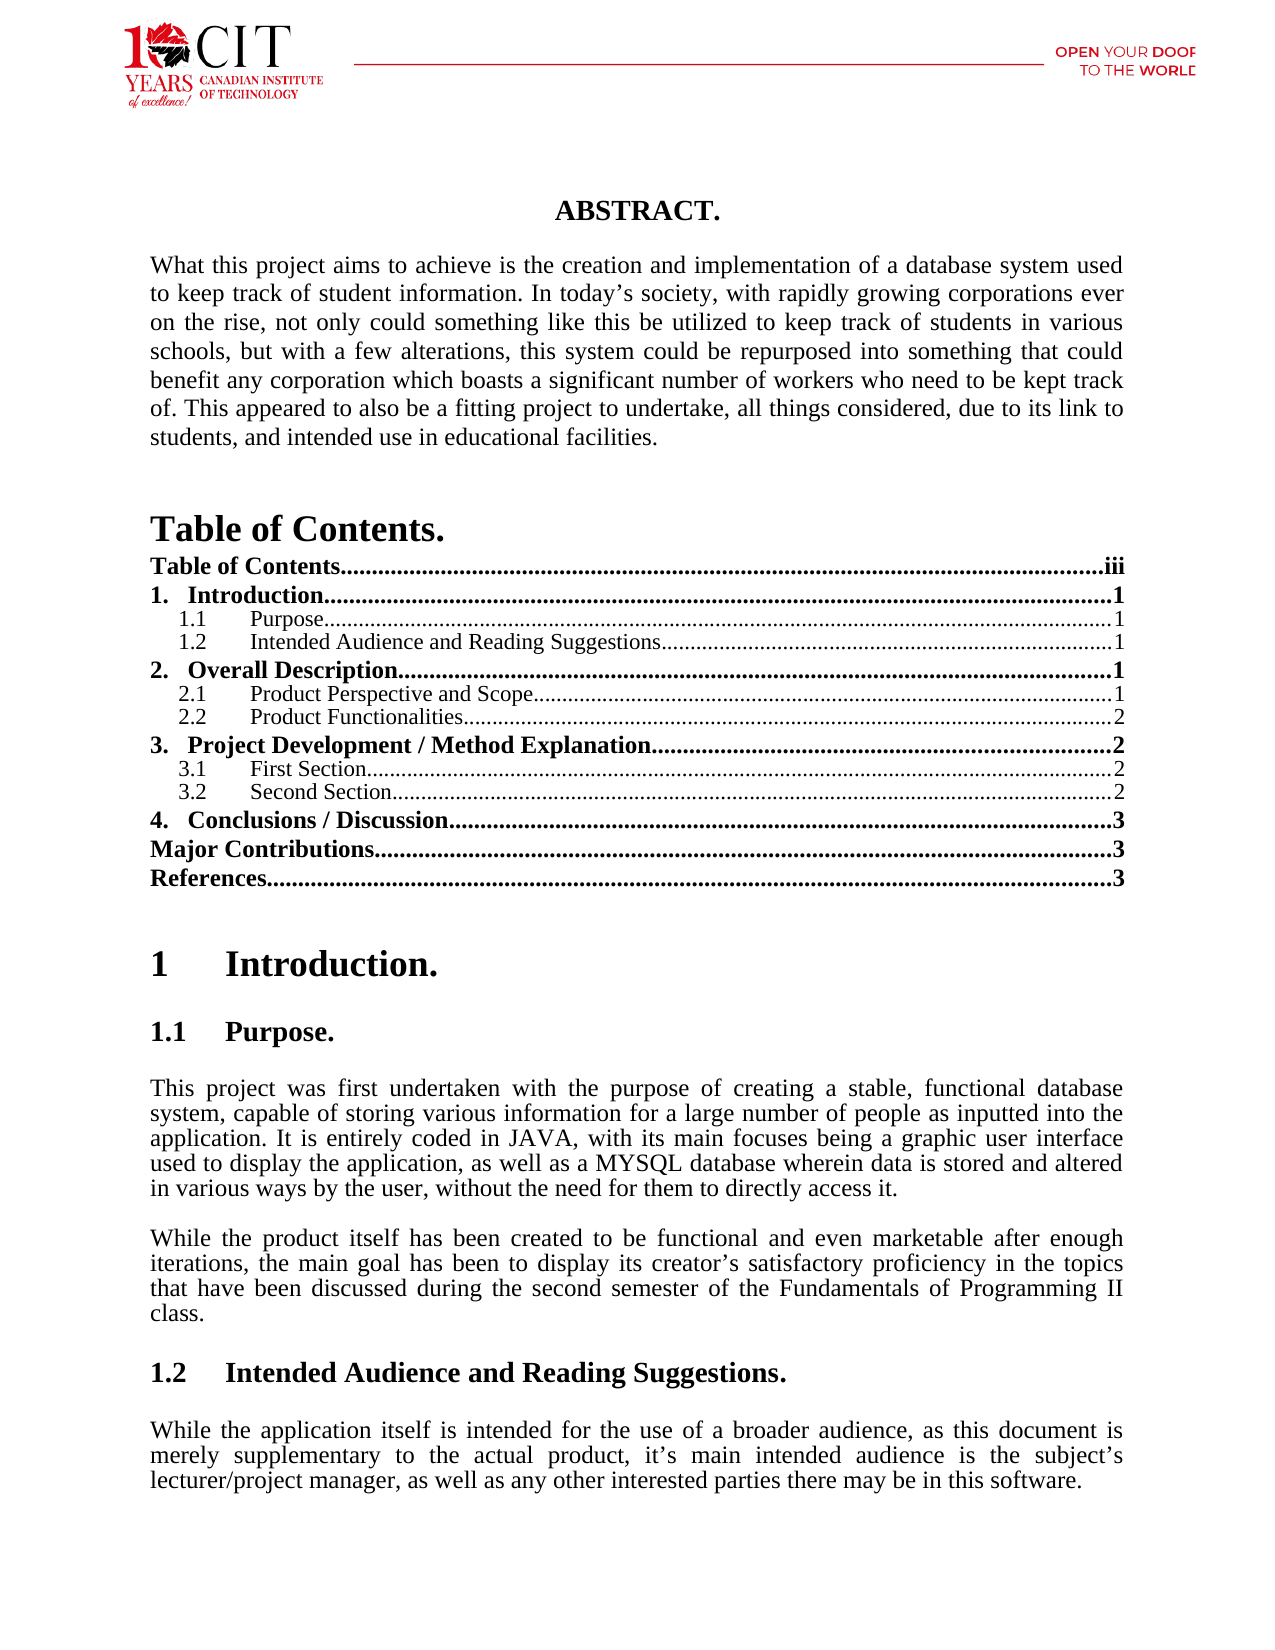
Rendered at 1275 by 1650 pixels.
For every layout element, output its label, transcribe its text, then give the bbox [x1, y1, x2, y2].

text While the product itself has been created to be functional and even marketable after enough iterations, the main goal has been to display its creator’s satisfactory proficiency in the topics that have been discussed during the second semester of the Fundamentals of Programming II class. [150, 1226, 1125, 1326]
subtitle Introduction. [150, 941, 1125, 984]
text References 3 [150, 868, 1125, 891]
text 4. Conclusions / Discussion 3 [150, 810, 1125, 833]
text 1.1 Purpose 1 [178, 608, 1125, 631]
text Table of Contents iii [150, 556, 1125, 579]
text This project was first undertaken with the purpose of creating a stable, functional database system, capable of storing various information for a large number of people as inputted into the application. It is entirely coded in JAVA, with its main focuses being a graphic user interface used to display the application, as well as a MYSQL database wherein data is stored and altered in various ways by the user, without the need for them to directly access it. [150, 1076, 1125, 1201]
text Major Contributions 3 [150, 839, 1125, 862]
text 2. Overall Description 1 [150, 660, 1125, 683]
text 3.2 Second Section 2 [178, 781, 1125, 804]
title Table of Contents. [150, 507, 1125, 550]
text 1. Introduction 1 [150, 585, 1125, 608]
text 3.1 First Section 2 [178, 758, 1125, 781]
text 2.2 Product Functionalities 2 [178, 706, 1125, 729]
picture [298, 17, 1200, 111]
text ABSTRACT. [150, 193, 1125, 227]
title What this project aims to achieve is the creation and implementation of a database system used to keep track of student information. In today’s society, with rapidly growing corporations ever on the rise, not only could something like this be utilized to keep track of students in various schools, but with a few alterations, this system could be repurposed into something that could benefit any corporation which boasts a significant number of workers who need to be kept track of. This appeared to also be a fitting project to undertake, all things considered, due to its link to students, and intended use in educational facilities. [150, 250, 1125, 451]
text 3. Project Development / Method Explanation 2 [150, 735, 1125, 758]
text While the application itself is intended for the use of a broader audience, as this document is merely supplementary to the actual product, it’s main intended audience is the subject’s lecturer/project manager, as well as any other interested parties there may be in this software. [150, 1418, 1125, 1493]
subtitle Intended Audience and Reading Suggestions. [150, 1356, 1125, 1389]
subtitle Purpose. [150, 1014, 1125, 1047]
text 2.1 Product Perspective and Scope 1 [178, 683, 1125, 706]
text 1.2 Intended Audience and Reading Suggestions 1 [178, 631, 1125, 654]
